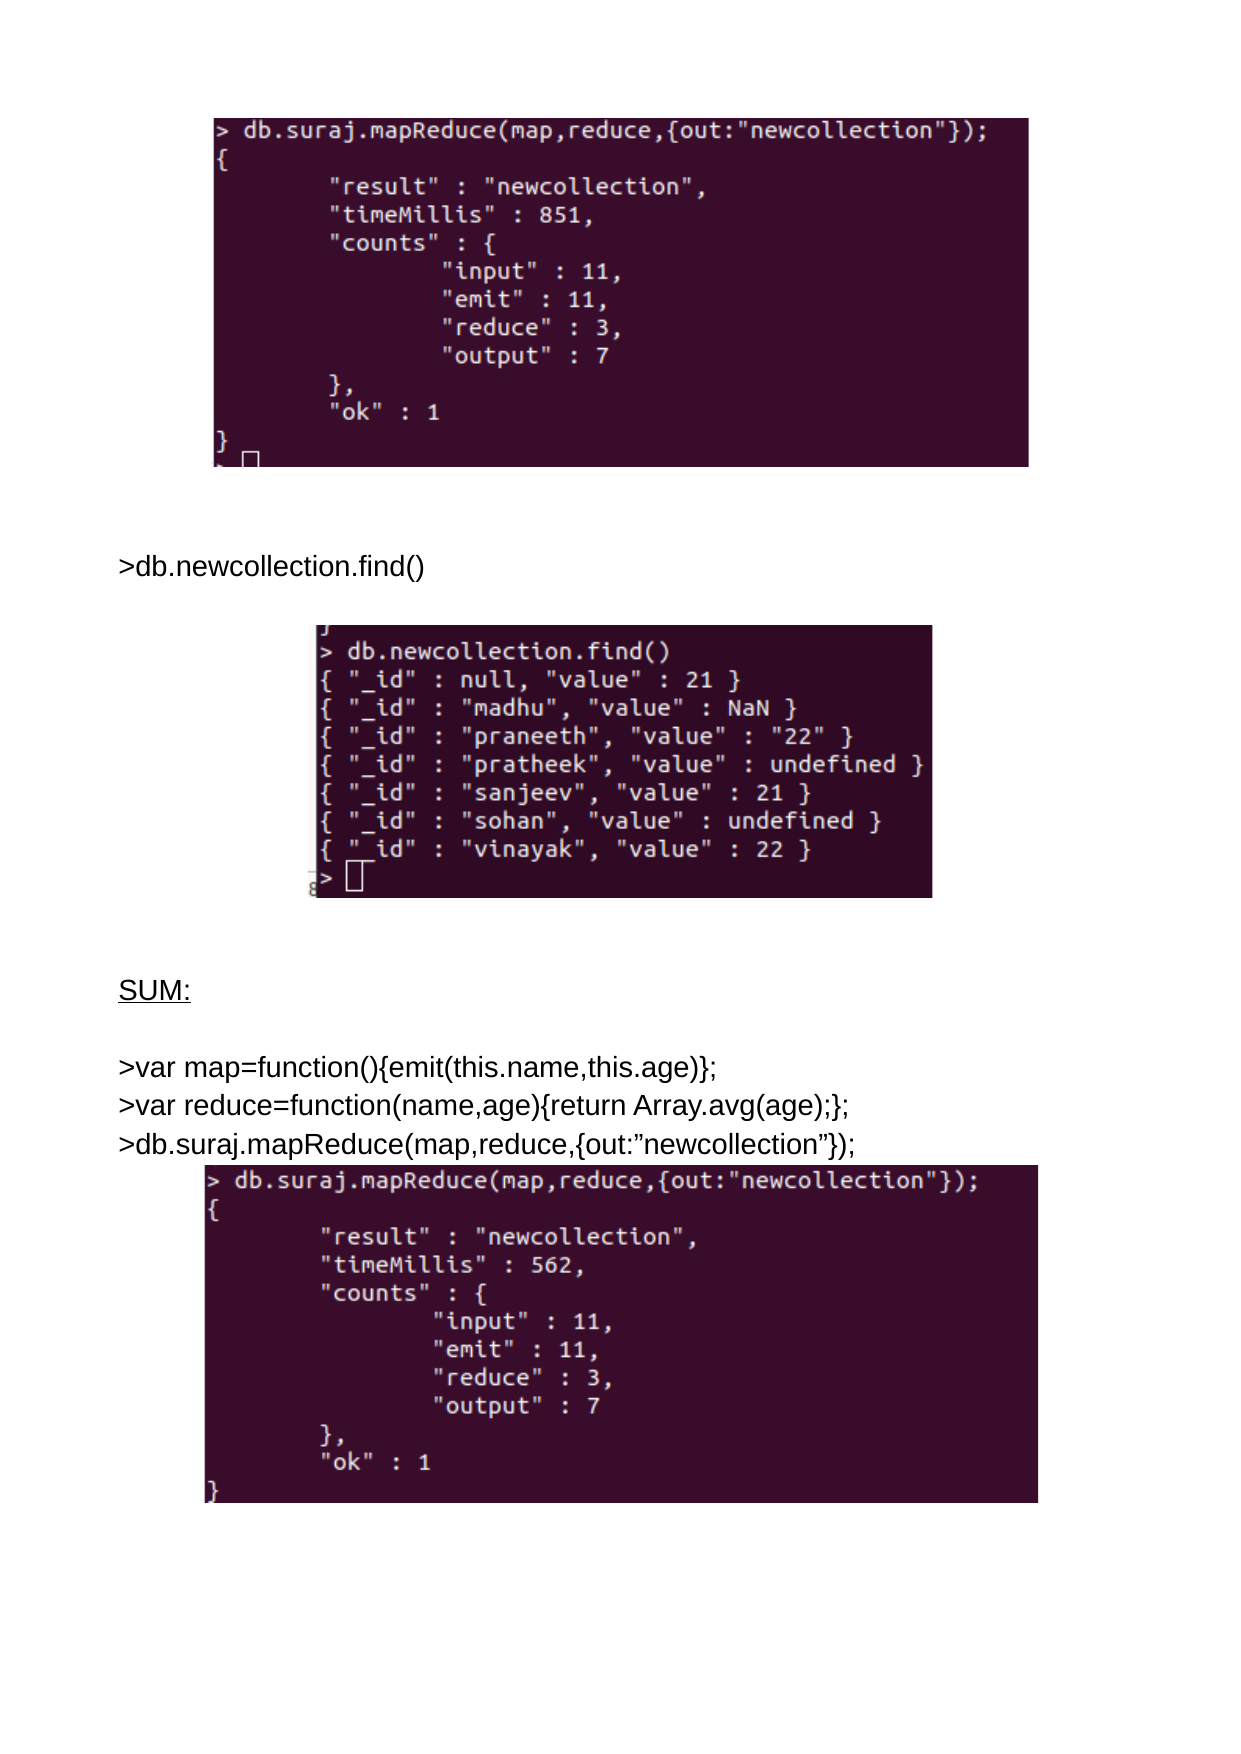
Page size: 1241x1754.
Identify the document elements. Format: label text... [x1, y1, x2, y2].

picture [307, 625, 933, 898]
picture [211, 118, 1029, 467]
picture [202, 1165, 1039, 1503]
text >var map=function(){emit(this.name,this.age)}; [118, 1050, 1122, 1083]
text SUM: [118, 973, 1122, 1006]
text >db.suraj.mapReduce(map,reduce,{out:”newcollection”}); [118, 1127, 1122, 1160]
text >var reduce=function(name,age){return Array.avg(age);}; [118, 1088, 1122, 1122]
text >db.newcollection.find() [118, 549, 1122, 582]
